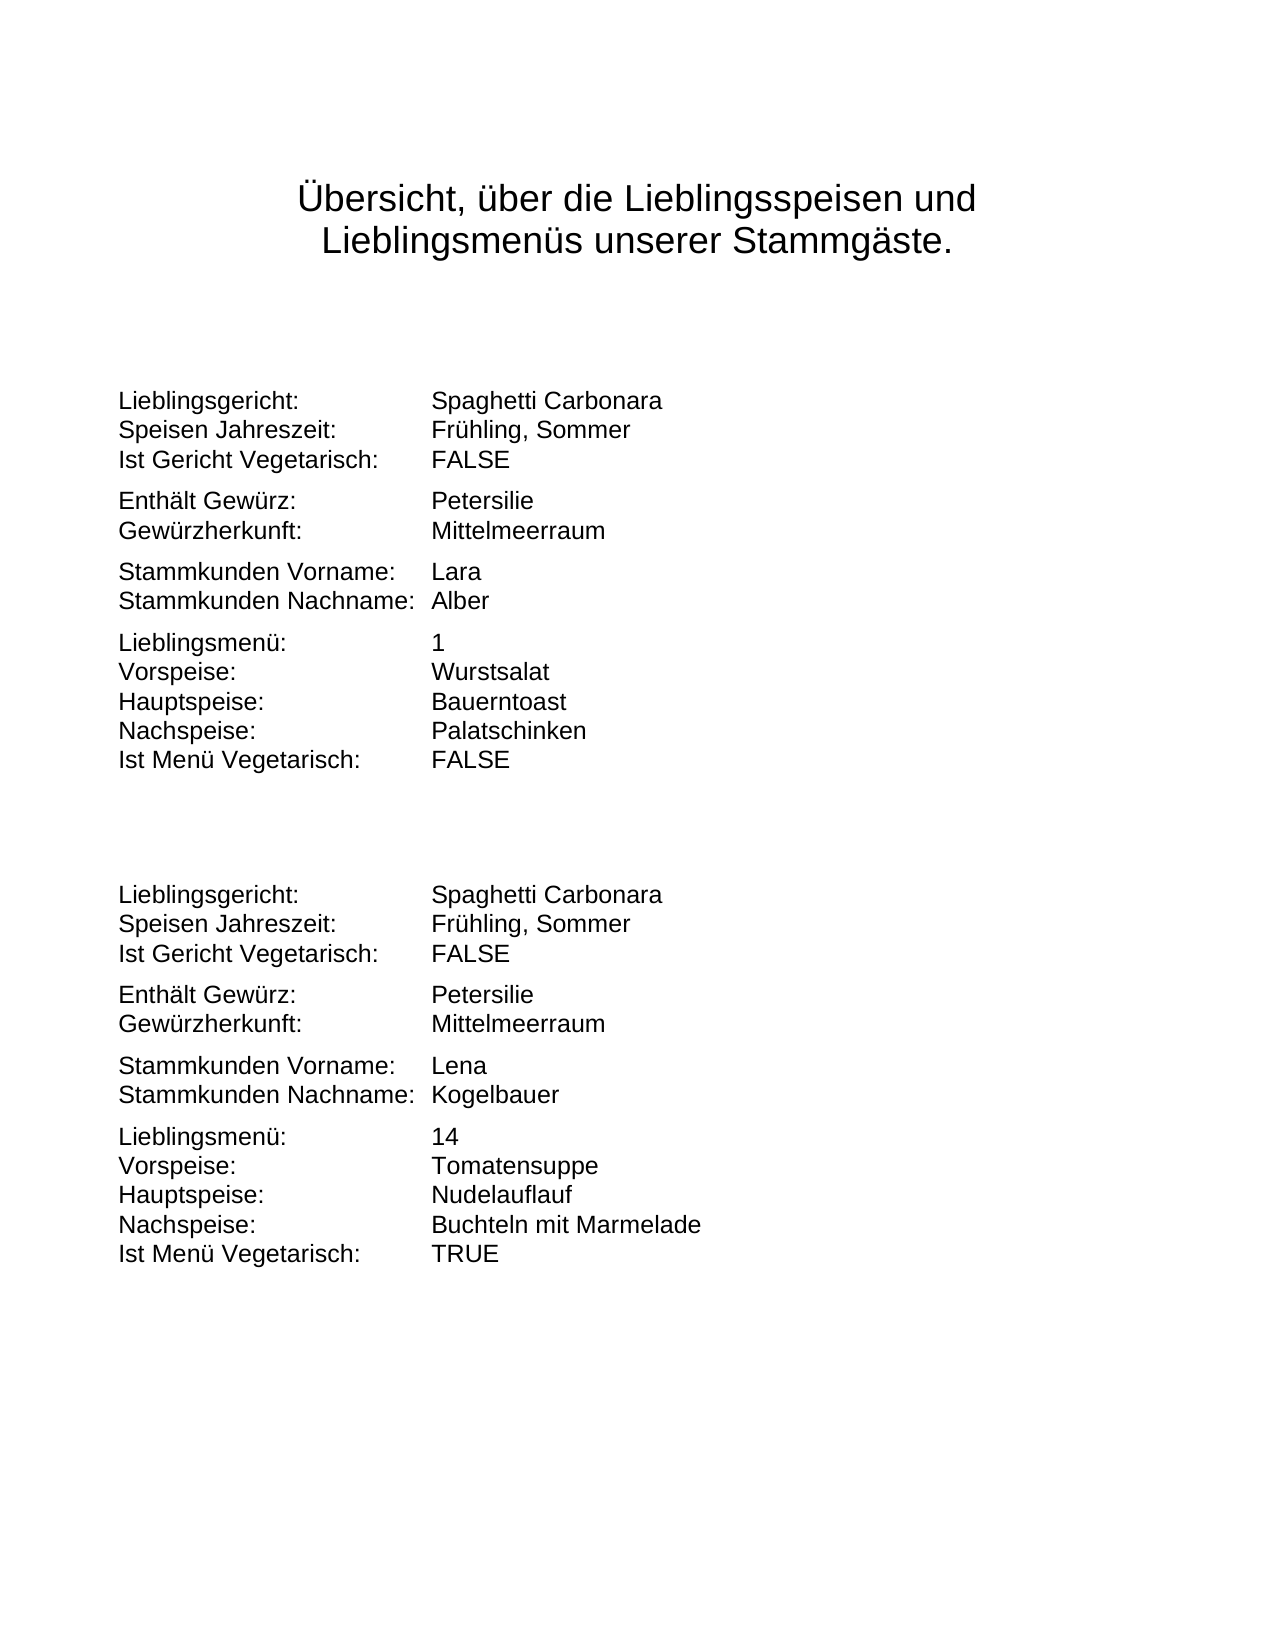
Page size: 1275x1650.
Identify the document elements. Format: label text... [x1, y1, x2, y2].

table_cell [118, 340, 1157, 387]
table_cell Lena [431, 1052, 768, 1081]
table_cell [768, 517, 1157, 546]
table_cell Hauptspeise: [118, 688, 428, 717]
table_cell Bauerntoast [431, 688, 768, 717]
table_cell [118, 617, 1157, 628]
table_cell [768, 981, 1157, 1010]
table_cell Stammkunden Vorname: [118, 1052, 428, 1081]
table_cell Spaghetti Carbonara [431, 881, 768, 910]
table_cell [768, 446, 1157, 475]
table_cell [768, 746, 1157, 776]
table_cell [431, 940, 768, 969]
table_cell [118, 475, 1157, 487]
table_cell Lieblingsmenü: [118, 629, 428, 658]
table_cell [431, 1240, 768, 1270]
table_cell Lieblingsmenü: [118, 1123, 428, 1152]
table_cell [768, 558, 1157, 587]
table_cell Mittelmeerraum [431, 1010, 768, 1040]
table_cell Gewürzherkunft: [118, 517, 428, 546]
table_cell Petersilie [431, 981, 768, 1010]
table_cell [768, 487, 1157, 517]
table_cell Frühling, Sommer [431, 910, 768, 940]
table_cell [768, 1211, 1157, 1240]
table_cell Stammkunden Nachname: [118, 587, 428, 617]
table_cell Tomatensuppe [431, 1152, 768, 1181]
table_cell Ist Menü Vegetarisch: [118, 746, 428, 776]
table_cell Wurstsalat [431, 658, 768, 687]
table_cell [768, 1240, 1157, 1270]
table_cell Alber [431, 587, 768, 617]
table_cell Kogelbauer [431, 1081, 768, 1111]
table_cell Vorspeise: [118, 1152, 428, 1181]
table_cell Spaghetti Carbonara [431, 387, 768, 416]
table_cell [768, 416, 1157, 446]
table_cell [768, 1152, 1157, 1181]
table_cell Speisen Jahreszeit: [118, 910, 428, 940]
table_cell Frühling, Sommer [431, 416, 768, 446]
table_cell [768, 688, 1157, 717]
table_cell Ist Menü Vegetarisch: [118, 1240, 428, 1270]
table_cell [768, 629, 1157, 658]
table_cell [768, 1052, 1157, 1081]
table_cell Ist Gericht Vegetarisch: [118, 940, 428, 969]
table_cell Gewürzherkunft: [118, 1010, 428, 1040]
table_cell Ist Gericht Vegetarisch: [118, 446, 428, 475]
table_cell Speisen Jahreszeit: [118, 416, 428, 446]
table_cell [768, 658, 1157, 687]
table_cell Palatschinken [431, 717, 768, 746]
table_cell [431, 746, 768, 776]
table_cell [118, 1040, 1157, 1052]
table_cell [768, 587, 1157, 617]
table_cell [768, 1181, 1157, 1211]
table_cell [768, 717, 1157, 746]
table_cell Buchteln mit Marmelade [431, 1211, 768, 1240]
table_cell Vorspeise: [118, 658, 428, 687]
table_cell [118, 776, 1157, 833]
table_cell Enthält Gewürz: [118, 487, 428, 517]
table_cell [768, 387, 1157, 416]
table_cell [118, 834, 1157, 881]
table_cell Stammkunden Nachname: [118, 1081, 428, 1111]
table_cell Petersilie [431, 487, 768, 517]
table_cell Lara [431, 558, 768, 587]
table_cell Nudelauflauf [431, 1181, 768, 1211]
table_cell Nachspeise: [118, 717, 428, 746]
table_cell [768, 1010, 1157, 1040]
table_cell [118, 1111, 1157, 1122]
table_cell [768, 1081, 1157, 1111]
table_cell Mittelmeerraum [431, 517, 768, 546]
table_cell Nachspeise: [118, 1211, 428, 1240]
table_cell [768, 940, 1157, 969]
table_cell Hauptspeise: [118, 1181, 428, 1211]
table_cell [118, 546, 1157, 558]
table_cell Stammkunden Vorname: [118, 558, 428, 587]
table_cell [768, 1123, 1157, 1152]
table_cell [768, 881, 1157, 910]
table_cell [118, 969, 1157, 981]
table_cell [431, 629, 768, 658]
table_cell Enthält Gewürz: [118, 981, 428, 1010]
table_cell [118, 1270, 1157, 1327]
table_cell Lieblingsgericht: [118, 881, 428, 910]
table_cell Lieblingsgericht: [118, 387, 428, 416]
table_cell [431, 1123, 768, 1152]
table_cell [431, 446, 768, 475]
table_cell [768, 910, 1157, 940]
